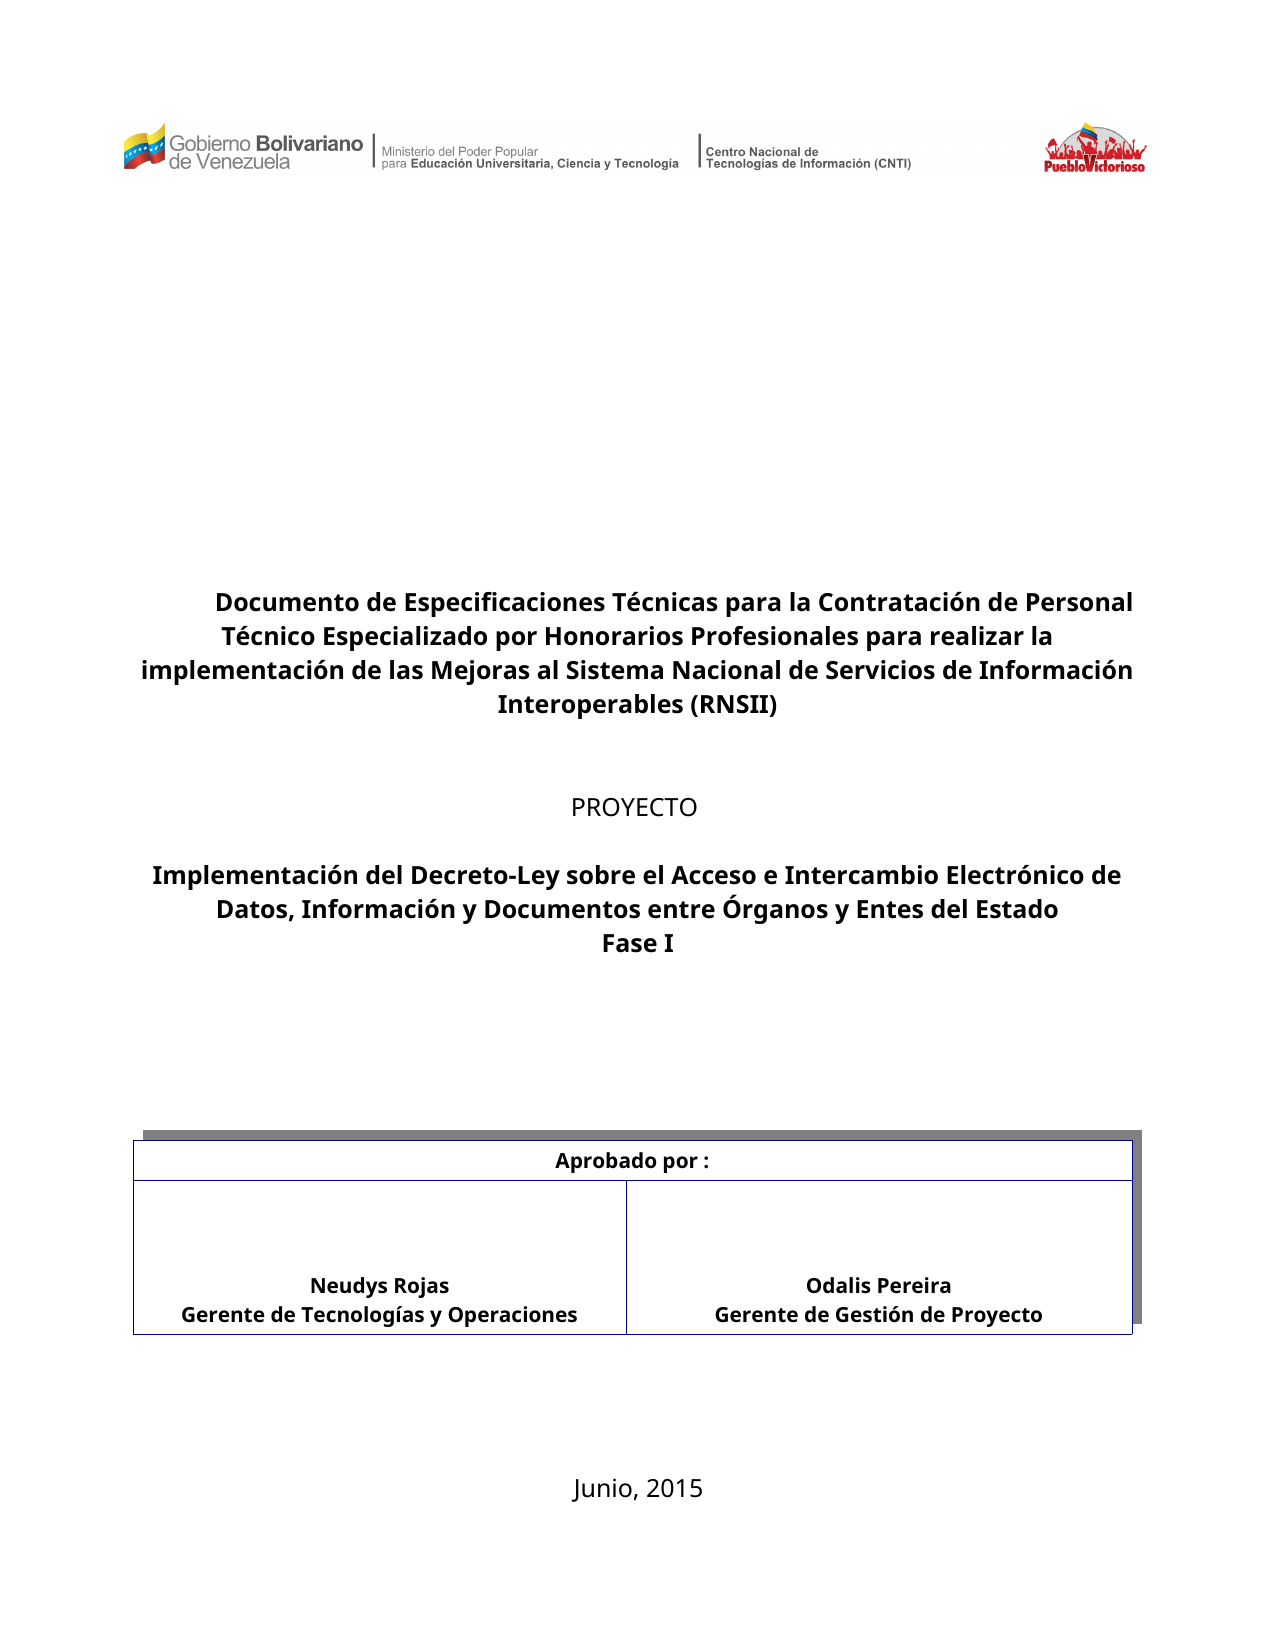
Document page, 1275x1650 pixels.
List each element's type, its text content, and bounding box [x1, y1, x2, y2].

table_header Aprobado por : [134, 1141, 1132, 1180]
text Junio, 2015 [119, 1471, 1157, 1504]
table_cell Neudys Rojas Gerente de Tecnologías y Operaciones [134, 1181, 626, 1334]
table_cell Odalis Pereira Gerente de Gestión de Proyecto [627, 1181, 1132, 1334]
text Fase I [118, 925, 1157, 959]
text PROYECTO [118, 789, 1157, 823]
text Implementación del Decreto-Ley sobre el Acceso e Intercambio Electrónico de Datos, Información y Documentos entre Órganos y Entes del Estado [118, 857, 1157, 925]
picture [118, 118, 1157, 176]
text Documento de Especificaciones Técnicas para la Contratación de Personal Técnico Especializado por Honorarios Profesionales para realizar la implementación de las Mejoras al Sistema Nacional de Servicios de Información Interoperables (RNSII) [118, 585, 1157, 721]
